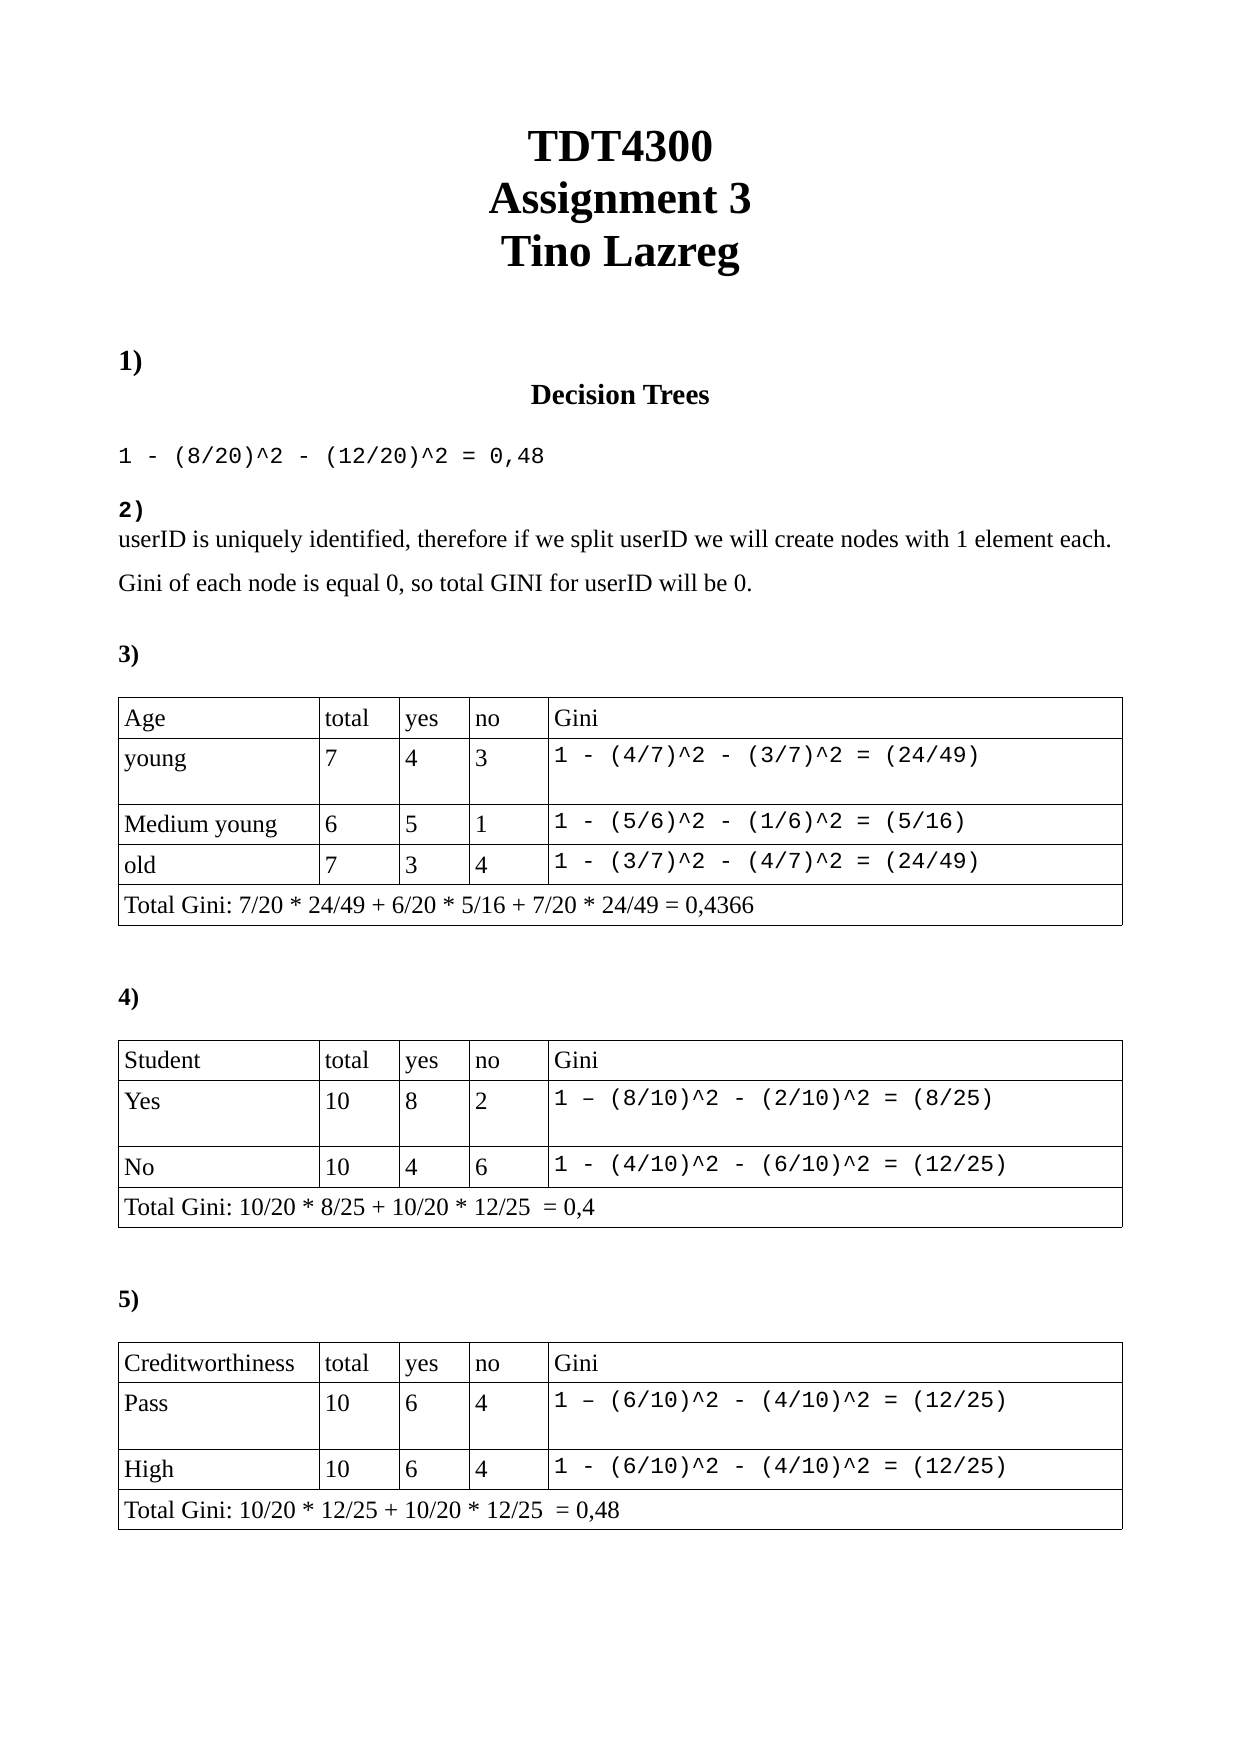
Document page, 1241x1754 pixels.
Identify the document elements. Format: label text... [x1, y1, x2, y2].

table_cell No [119, 1147, 319, 1187]
table_header yes [400, 698, 469, 737]
text Decision Trees [118, 377, 1122, 410]
table_cell Yes [119, 1081, 319, 1146]
table_cell 1 - (4/7)^2 - (3/7)^2 = (24/49) [549, 739, 1122, 804]
table_cell 4 [400, 1147, 469, 1187]
table_cell 4 [470, 1383, 548, 1448]
table_cell 2 [470, 1081, 548, 1146]
table_cell 7 [320, 739, 399, 804]
table_cell Total Gini: 10/20 * 12/25 + 10/20 * 12/25 = 0,48 [119, 1490, 1122, 1529]
table_cell 1 - (3/7)^2 - (4/7)^2 = (24/49) [549, 845, 1122, 884]
table_header no [470, 698, 548, 737]
table_header Age [119, 698, 319, 737]
table_header Gini [549, 1041, 1122, 1080]
table_cell 7 [320, 845, 399, 884]
table_cell 10 [320, 1450, 399, 1489]
text 3) [118, 639, 1122, 668]
table_cell 1 - (4/10)^2 - (6/10)^2 = (12/25) [549, 1147, 1122, 1187]
table_header no [470, 1041, 548, 1080]
text 1) [118, 343, 1122, 377]
table_header Creditworthiness [119, 1343, 319, 1382]
table_header total [320, 698, 399, 737]
table_cell 10 [320, 1383, 399, 1448]
table_header Gini [549, 1343, 1122, 1382]
text 5) [118, 1284, 1122, 1313]
table_header no [470, 1343, 548, 1382]
table_cell 4 [470, 1450, 548, 1489]
table_cell 8 [400, 1081, 469, 1146]
table_cell 5 [400, 805, 469, 844]
table_header Student [119, 1041, 319, 1080]
table_cell 1 – (6/10)^2 - (4/10)^2 = (12/25) [549, 1383, 1122, 1448]
table_cell 10 [320, 1081, 399, 1146]
table_cell 10 [320, 1147, 399, 1187]
text userID is uniquely identified, therefore if we split userID we will create nodes with 1 element each. Gini of each node is equal 0, so total GINI for userID will be 0. [118, 524, 1122, 596]
table_cell 6 [400, 1383, 469, 1448]
table_cell 6 [320, 805, 399, 844]
table_cell 3 [400, 845, 469, 884]
table_header yes [400, 1041, 469, 1080]
table_cell Total Gini: 7/20 * 24/49 + 6/20 * 5/16 + 7/20 * 24/49 = 0,4366 [119, 885, 1122, 924]
table_cell 6 [470, 1147, 548, 1187]
text Tino Lazreg [118, 223, 1122, 276]
table_cell young [119, 739, 319, 804]
table_cell Pass [119, 1383, 319, 1448]
table_header yes [400, 1343, 469, 1382]
table_cell High [119, 1450, 319, 1489]
table_cell 1 - (6/10)^2 - (4/10)^2 = (12/25) [549, 1450, 1122, 1489]
table_cell 6 [400, 1450, 469, 1489]
table_cell old [119, 845, 319, 884]
table_cell 1 – (8/10)^2 - (2/10)^2 = (8/25) [549, 1081, 1122, 1146]
table_cell 3 [470, 739, 548, 804]
text Assignment 3 [118, 171, 1122, 223]
table_header total [320, 1041, 399, 1080]
text 1 - (8/20)^2 - (12/20)^2 = 0,48 [118, 444, 1122, 470]
table_header total [320, 1343, 399, 1382]
table_cell 4 [400, 739, 469, 804]
table_cell 1 [470, 805, 548, 844]
table_cell Medium young [119, 805, 319, 844]
text TDT4300 [118, 118, 1122, 171]
table_cell Total Gini: 10/20 * 8/25 + 10/20 * 12/25 = 0,4 [119, 1188, 1122, 1227]
table_cell 1 - (5/6)^2 - (1/6)^2 = (5/16) [549, 805, 1122, 844]
text 4) [118, 982, 1122, 1011]
table_cell 4 [470, 845, 548, 884]
table_header Gini [549, 698, 1122, 737]
text 2) [118, 499, 1122, 524]
